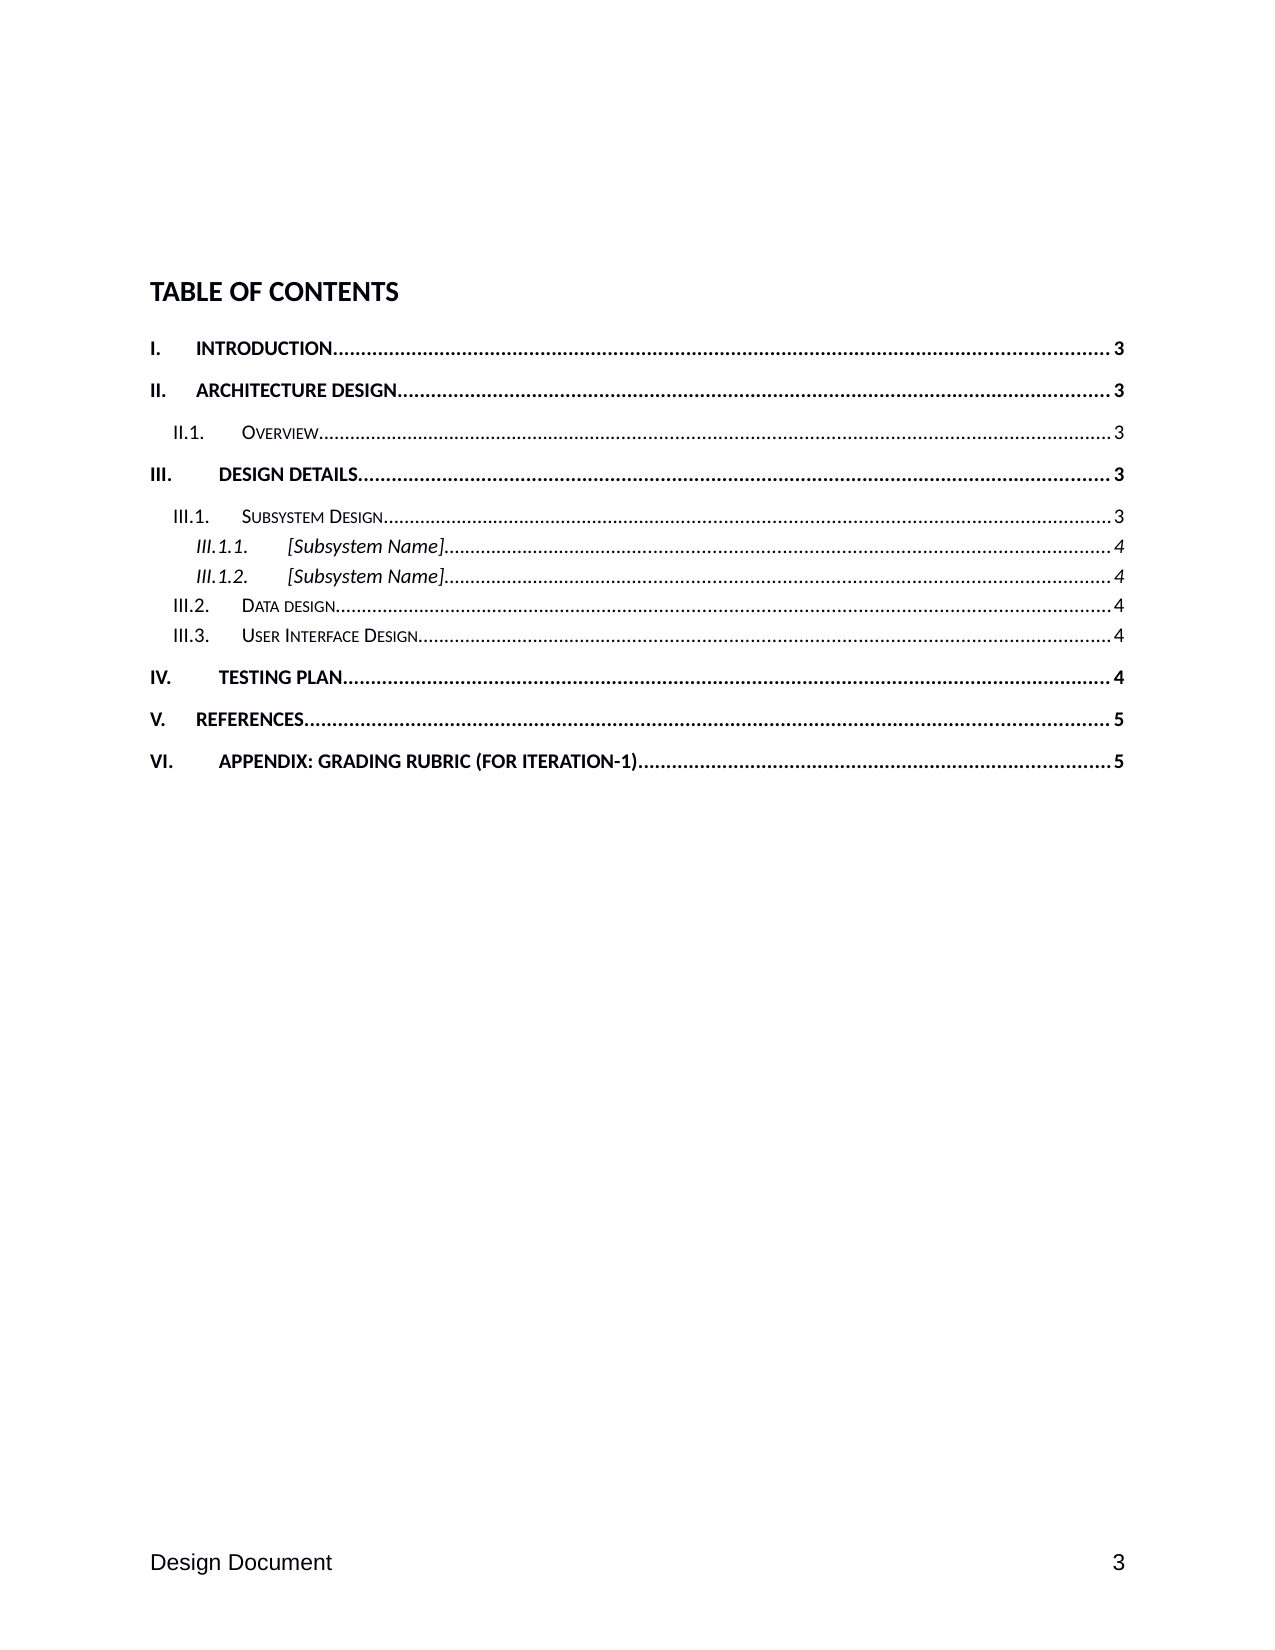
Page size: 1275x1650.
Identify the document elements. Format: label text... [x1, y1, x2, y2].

text III.3. User Interface Design 4 [173, 622, 1125, 647]
text III.1. Subsystem Design 3 [173, 504, 1125, 529]
text III.2. Data design 4 [173, 592, 1125, 618]
text III.1.2. [Subsystem Name] 4 [196, 563, 1125, 588]
text II.1. Overview 3 [173, 419, 1125, 445]
text III.1.1. [Subsystem Name] 4 [196, 533, 1125, 559]
text III. Design Details 3 [150, 462, 1125, 487]
text V. References 5 [150, 706, 1125, 732]
text TABLE OF CONTENTS [150, 273, 1125, 309]
text IV. Testing Plan 4 [150, 664, 1125, 689]
text VI. Appendix: Grading Rubric (for iteration-1) 5 [150, 748, 1125, 774]
text I. Introduction 3 [150, 335, 1125, 361]
text II. Architecture Design 3 [150, 377, 1125, 403]
